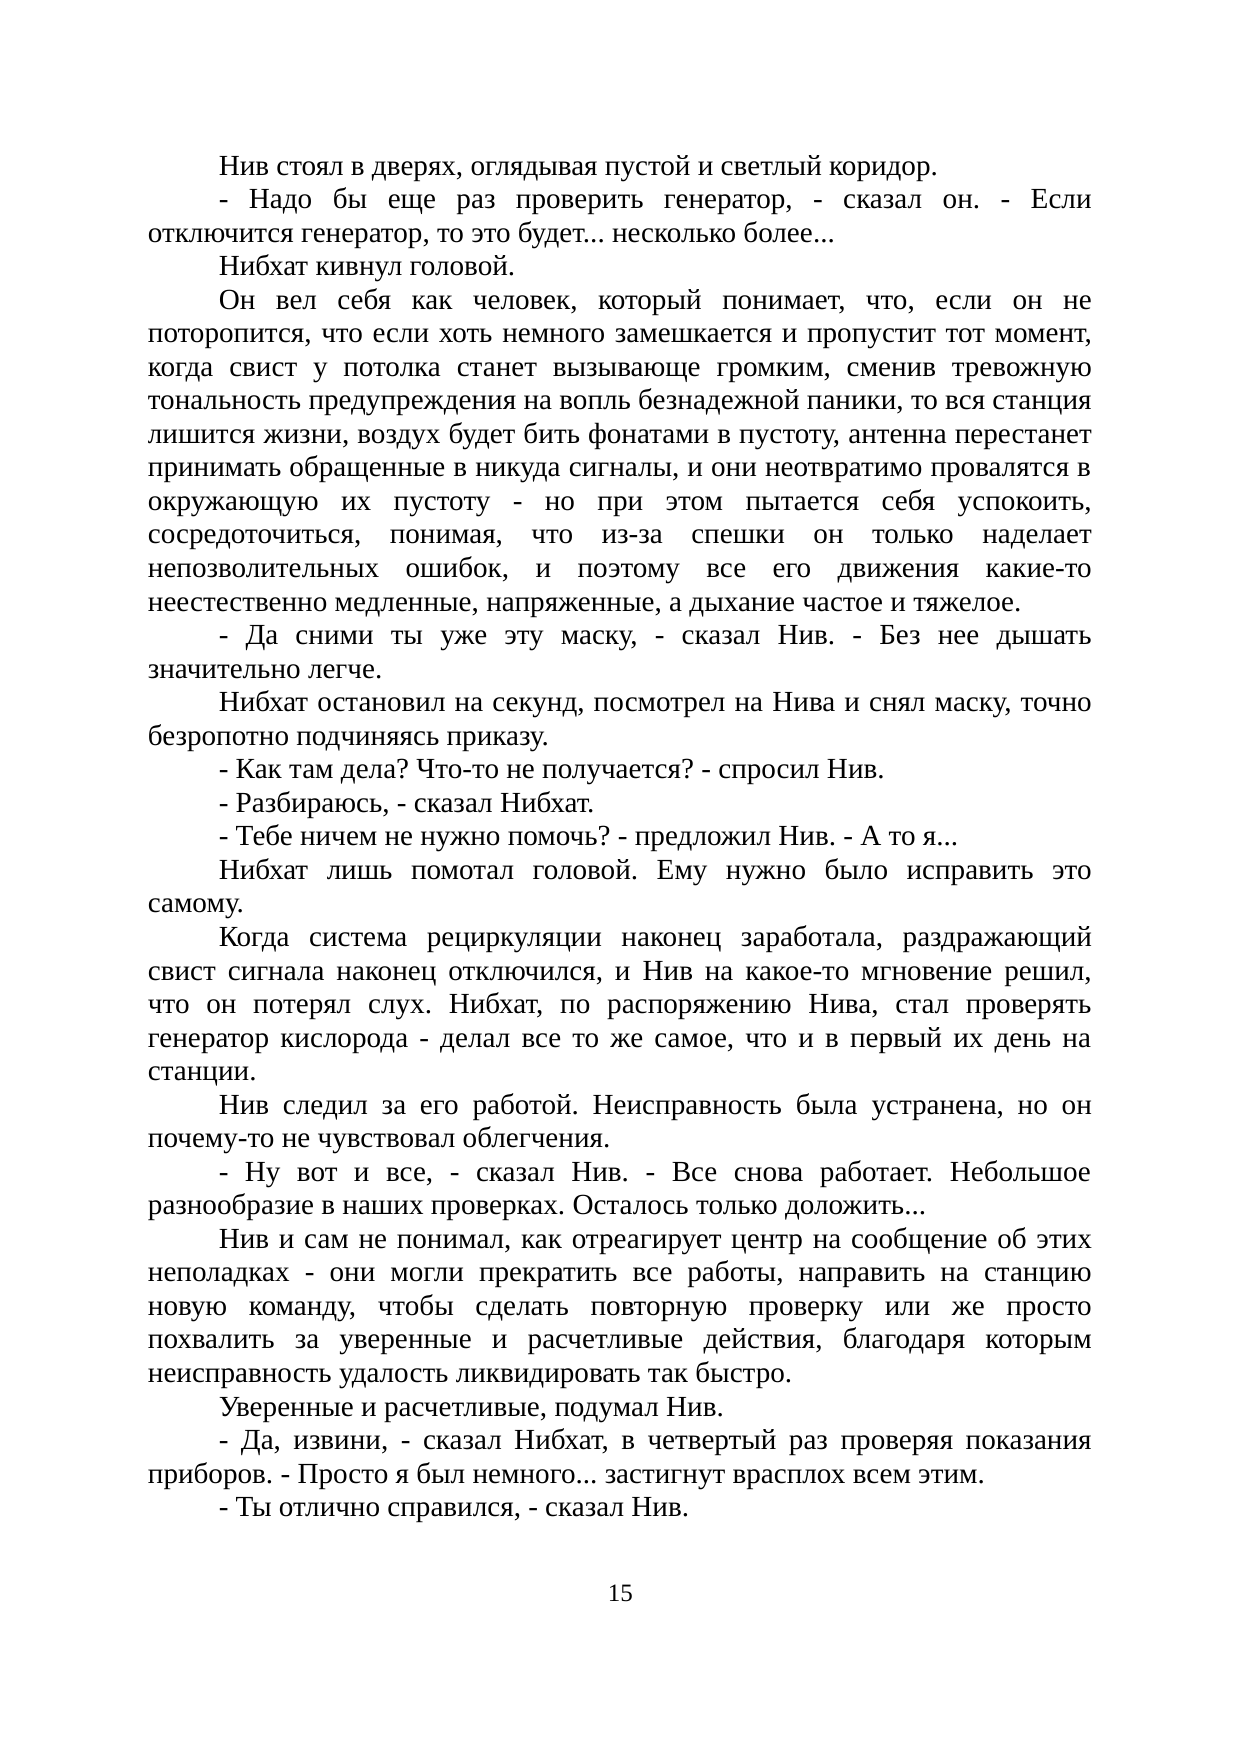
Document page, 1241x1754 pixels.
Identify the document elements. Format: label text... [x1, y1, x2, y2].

text - Ты отлично справился, - сказал Нив. [148, 1489, 1093, 1523]
text - Да, извини, - сказал Нибхат, в четвертый раз проверяя показания приборов. - Просто я был немного... застигнут врасплох всем этим. [148, 1422, 1093, 1489]
text Нив стоял в дверях, оглядывая пустой и светлый коридор. [148, 148, 1093, 181]
text - Тебе ничем не нужно помочь? - предложил Нив. - А то я... [148, 818, 1093, 852]
text Он вел себя как человек, который понимает, что, если он не поторопится, что если хоть немного замешкается и пропустит тот момент, когда свист у потолка станет вызывающе громким, сменив тревожную тональность предупреждения на вопль безнадежной паники, то вся станция лишится жизни, воздух будет бить фонатами в пустоту, антенна перестанет принимать обращенные в никуда сигналы, и они неотвратимо провалятся в окружающую их пустоту - но при этом пытается себя успокоить, сосредоточиться, понимая, что из-за спешки он только наделает непозволительных ошибок, и поэтому все его движения какие-то неестественно медленные, напряженные, а дыхание частое и тяжелое. [148, 282, 1093, 617]
text - Ну вот и все, - сказал Нив. - Все снова работает. Небольшое разнообразие в наших проверках. Осталось только доложить... [148, 1154, 1093, 1221]
text - Как там дела? Что-то не получается? - спросил Нив. [148, 751, 1093, 785]
text Нибхат кивнул головой. [148, 248, 1093, 282]
text Нибхат остановил на секунд, посмотрел на Нива и снял маску, точно безропотно подчиняясь приказу. [148, 684, 1093, 751]
text Нив следил за его работой. Неисправность была устранена, но он почему-то не чувствовал облегчения. [148, 1087, 1093, 1154]
text - Да сними ты уже эту маску, - сказал Нив. - Без нее дышать значительно легче. [148, 617, 1093, 684]
text Уверенные и расчетливые, подумал Нив. [148, 1389, 1093, 1422]
text - Надо бы еще раз проверить генератор, - сказал он. - Если отключится генератор, то это будет... несколько более... [148, 181, 1093, 248]
text - Разбираюсь, - сказал Нибхат. [148, 785, 1093, 818]
text Когда система рециркуляции наконец заработала, раздражающий свист сигнала наконец отключился, и Нив на какое-то мгновение решил, что он потерял слух. Нибхат, по распоряжению Нива, стал проверять генератор кислорода - делал все то же самое, что и в первый их день на станции. [148, 919, 1093, 1087]
text Нибхат лишь помотал головой. Ему нужно было исправить это самому. [148, 852, 1093, 919]
text Нив и сам не понимал, как отреагирует центр на сообщение об этих неполадках - они могли прекратить все работы, направить на станцию новую команду, чтобы сделать повторную проверку или же просто похвалить за уверенные и расчетливые действия, благодаря которым неисправность удалость ликвидировать так быстро. [148, 1221, 1093, 1389]
